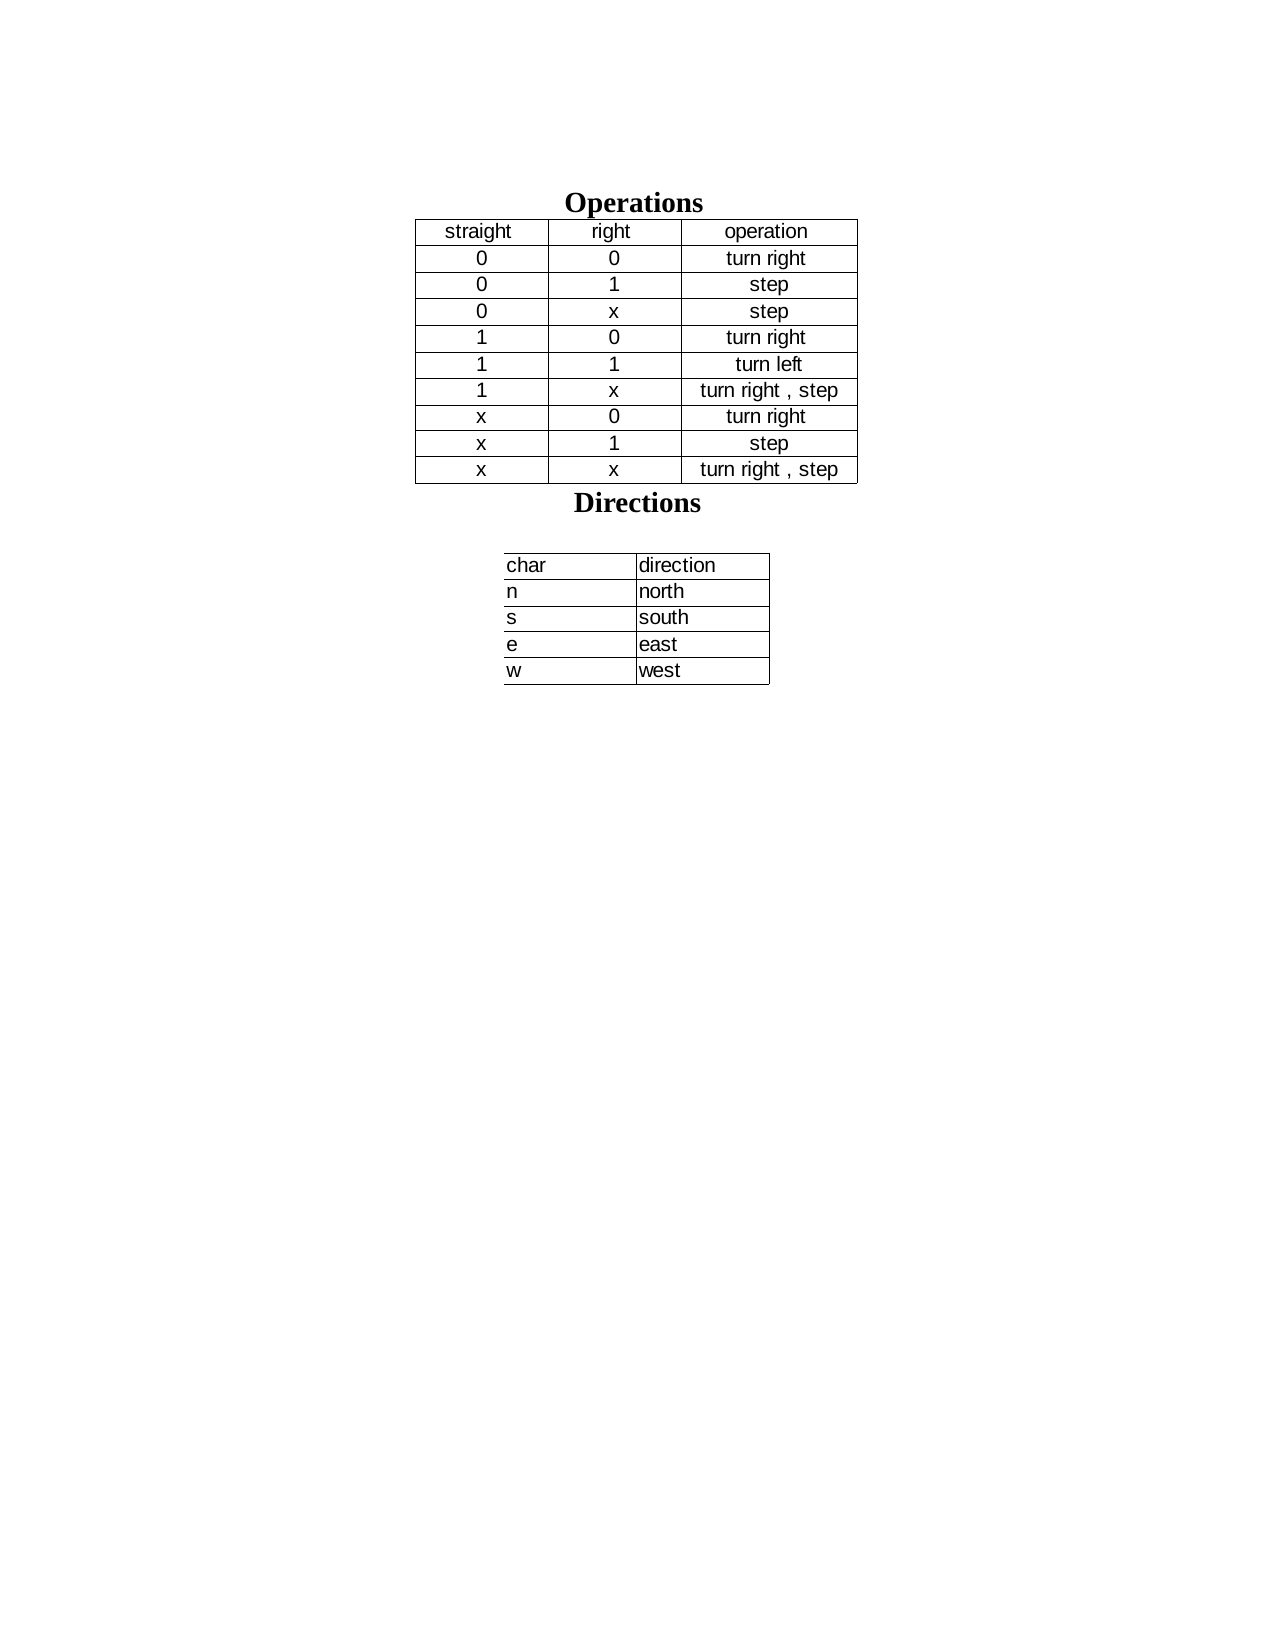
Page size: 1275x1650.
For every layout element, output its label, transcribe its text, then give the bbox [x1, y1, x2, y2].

text Operations [118, 185, 1157, 219]
text Directions [118, 219, 1157, 519]
